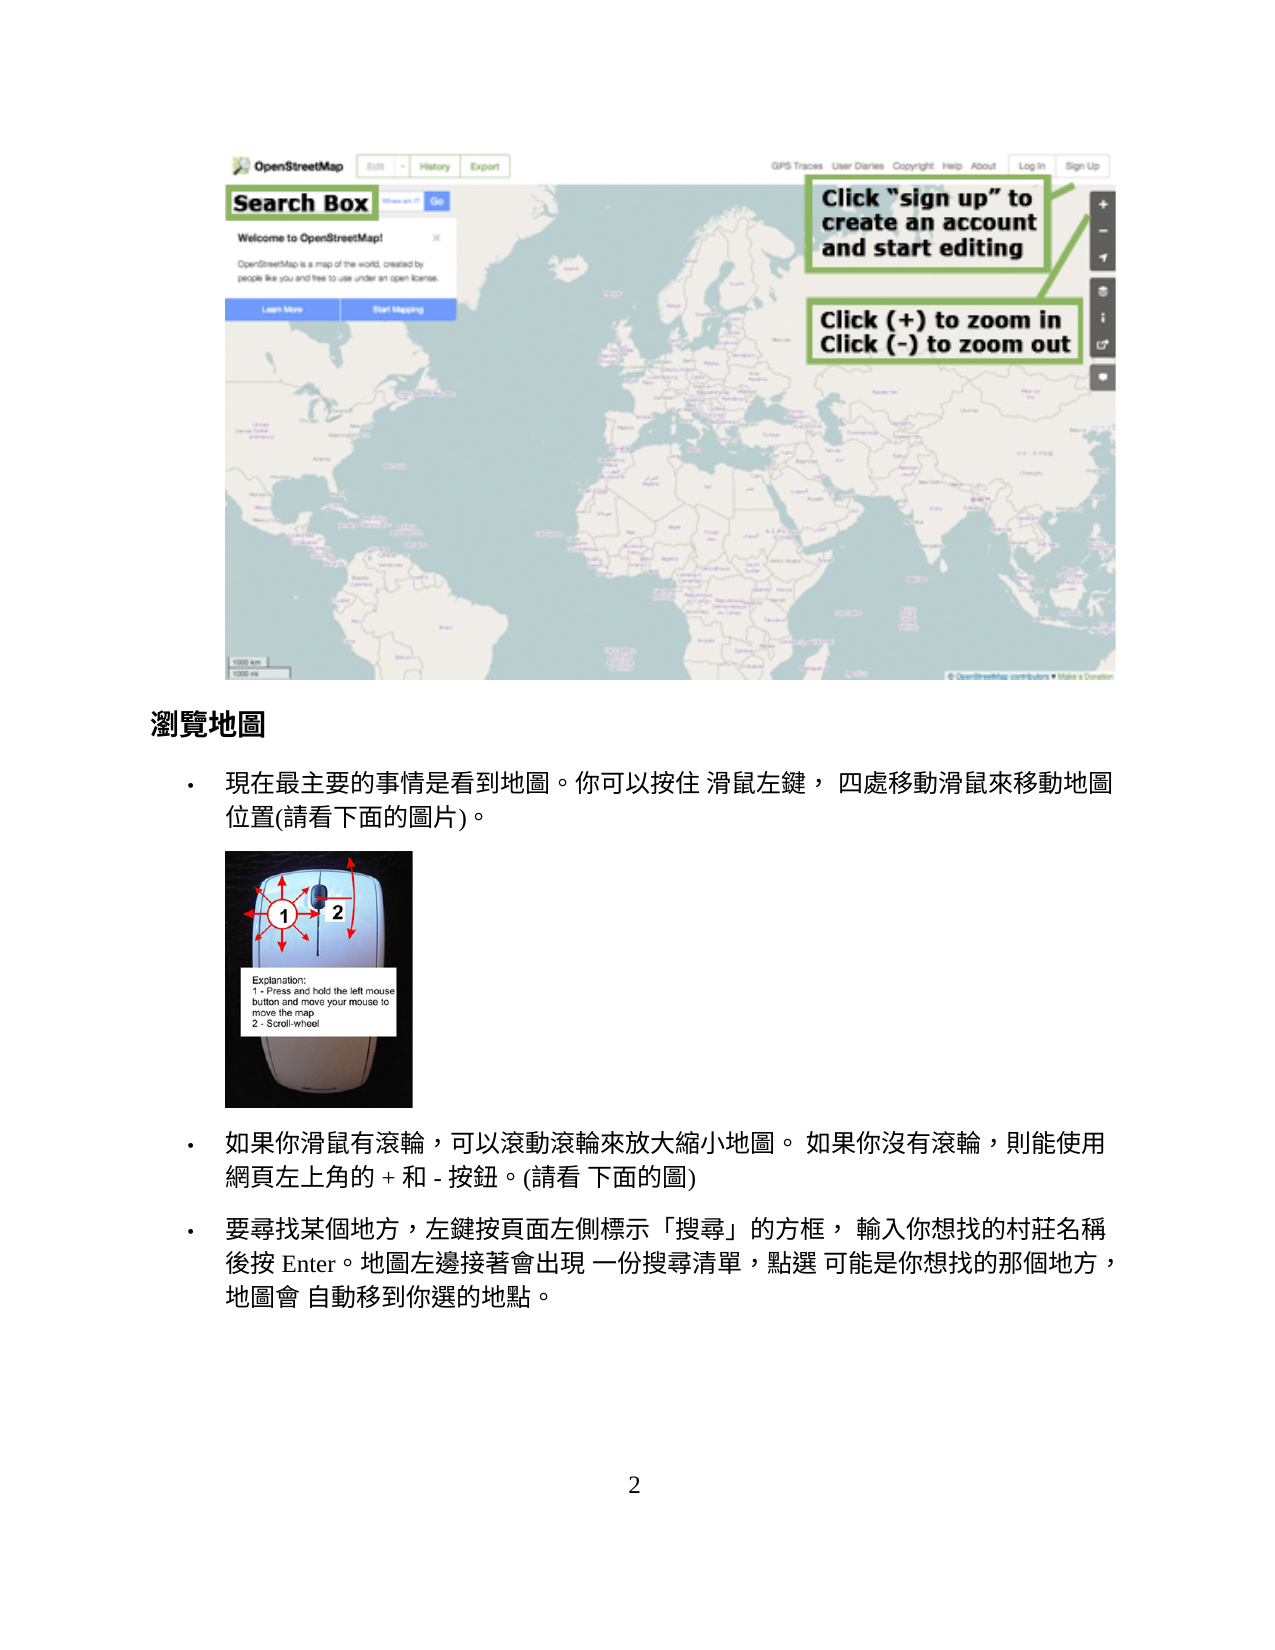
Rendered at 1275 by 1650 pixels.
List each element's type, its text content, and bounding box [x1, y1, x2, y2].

list 如果你滑鼠有滾輪，可以滾動滾輪來放大縮小地圖。 如果你沒有滾輪，則能使用網頁左上角的 + 和 - 按鈕。(請看 下面的圖) [187, 1126, 1125, 1194]
picture [225, 851, 413, 1108]
list 要尋找某個地方，左鍵按頁面左側標示「搜尋」的方框， 輸入你想找的村莊名稱 後按 Enter。地圖左邊接著會出現 一份搜尋清單，點選 可能是你想找的那個地方，地圖會 自動移到你選的地點。 [187, 1212, 1125, 1314]
subtitle 瀏覽地圖 [150, 704, 1125, 744]
picture [225, 150, 1116, 680]
list 現在最主要的事情是看到地圖。你可以按住 滑鼠左鍵， 四處移動滑鼠來移動地圖位置(請看下面的圖片)。 [187, 765, 1125, 833]
